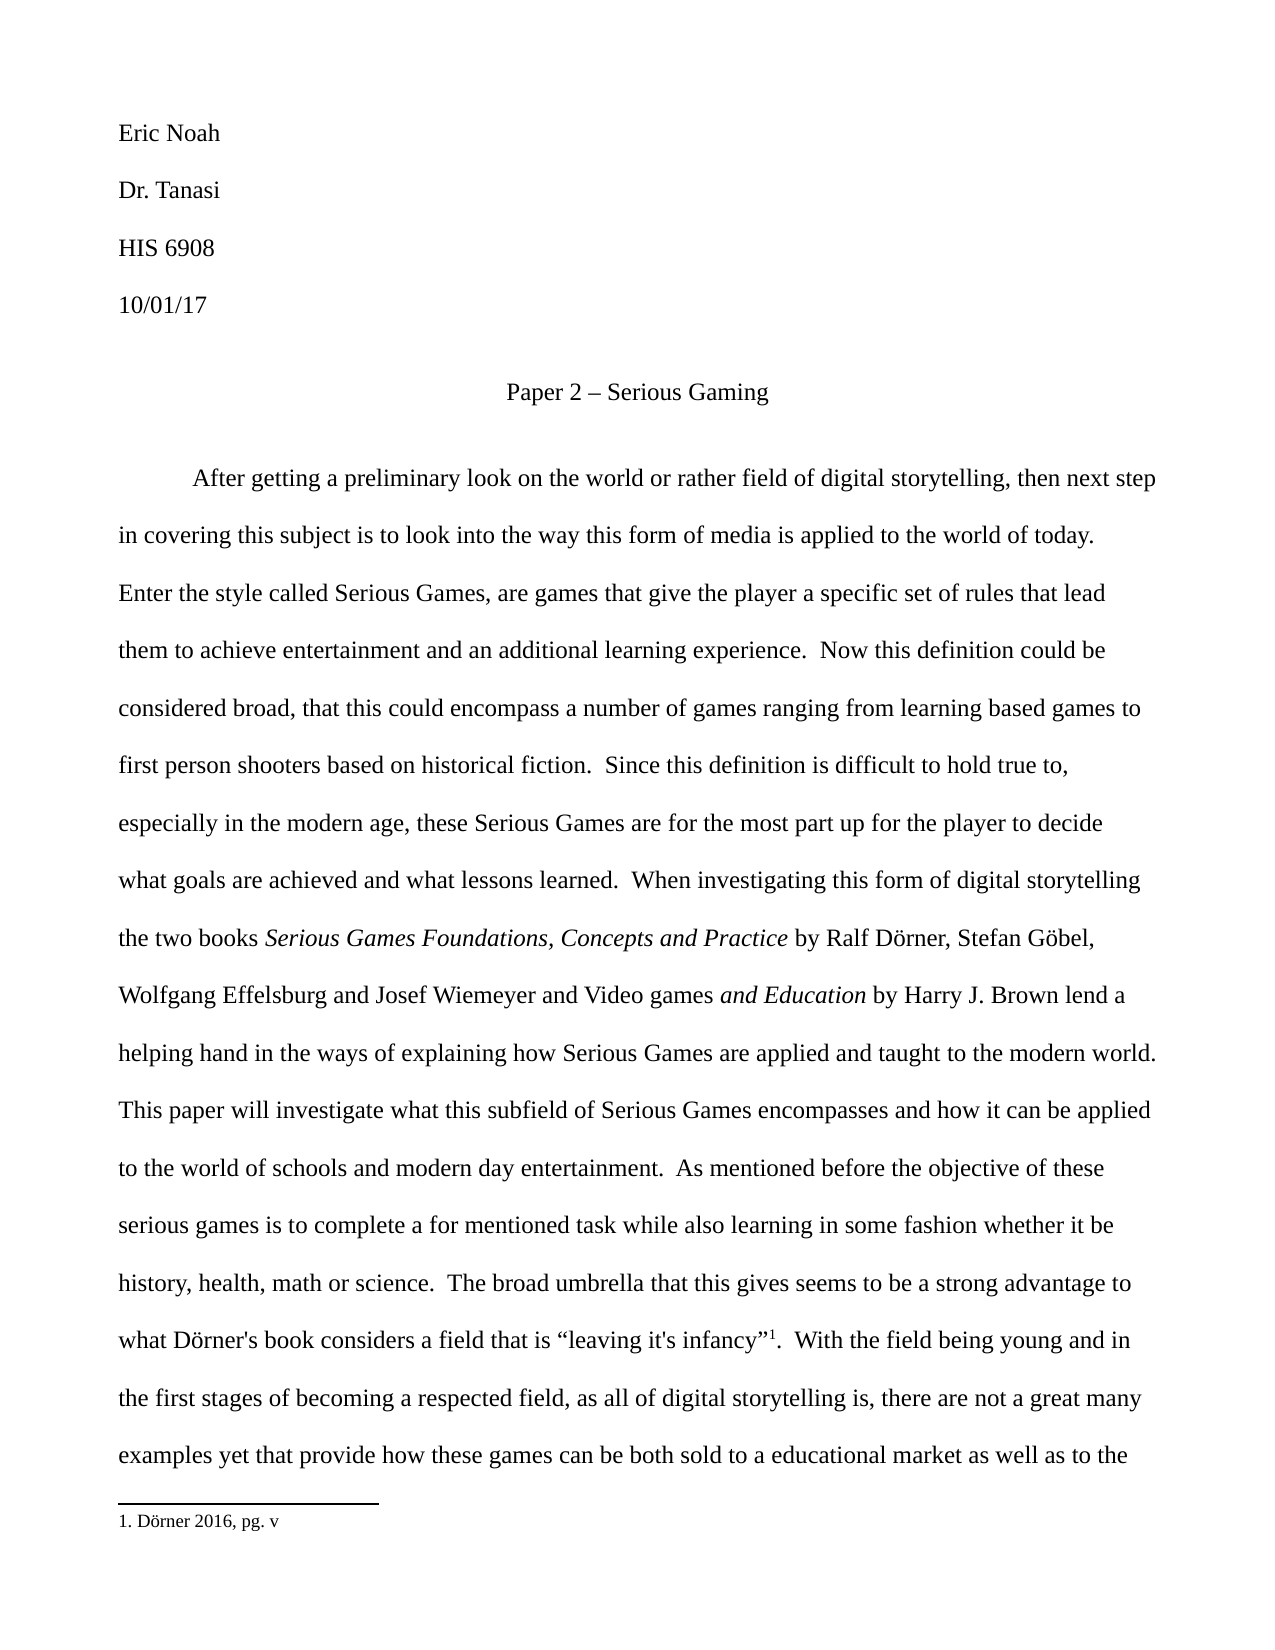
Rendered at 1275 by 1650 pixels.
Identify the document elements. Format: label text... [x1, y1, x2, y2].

text Dr. Tanasi [118, 176, 1157, 204]
text . Dörner 2016, pg. v [118, 1510, 1157, 1532]
text 10/01/17 [118, 291, 1157, 319]
text Eric Noah [118, 118, 1157, 147]
text HIS 6908 [118, 233, 1157, 262]
text After getting a preliminary look on the world or rather field of digital storytelling, then next step in covering this subject is to look into the way this form of media is applied to the world of today. Enter the style called Serious Games, are games that give the player a specific set of rules that lead them to achieve entertainment and an additional learning experience. Now this definition could be considered broad, that this could encompass a number of games ranging from learning based games to first person shooters based on historical fiction. Since this definition is difficult to hold true to, especially in the modern age, these Serious Games are for the most part up for the player to decide what goals are achieved and what lessons learned. When investigating this form of digital storytelling the two books Serious Games Foundations, Concepts and Practice by Ralf Dörner, Stefan Göbel, Wolfgang Effelsburg and Josef Wiemeyer and Video games and Education by Harry J. Brown lend a helping hand in the ways of explaining how Serious Games are applied and taught to the modern world. This paper will investigate what this subfield of Serious Games encompasses and how it can be applied to the world of schools and modern day entertainment. As mentioned before the objective of these serious games is to complete a for mentioned task while also learning in some fashion whether it be history, health, math or science. The broad umbrella that this gives seems to be a strong advantage to what Dörner's book considers a field that is “leaving it's infancy”. With the field being young and in the first stages of becoming a respected field, as all of digital storytelling is, there are not a great many examples yet that provide how these games can be both sold to a educational market as well as to the [118, 463, 1157, 1469]
text Paper 2 – Serious Gaming [118, 377, 1157, 406]
